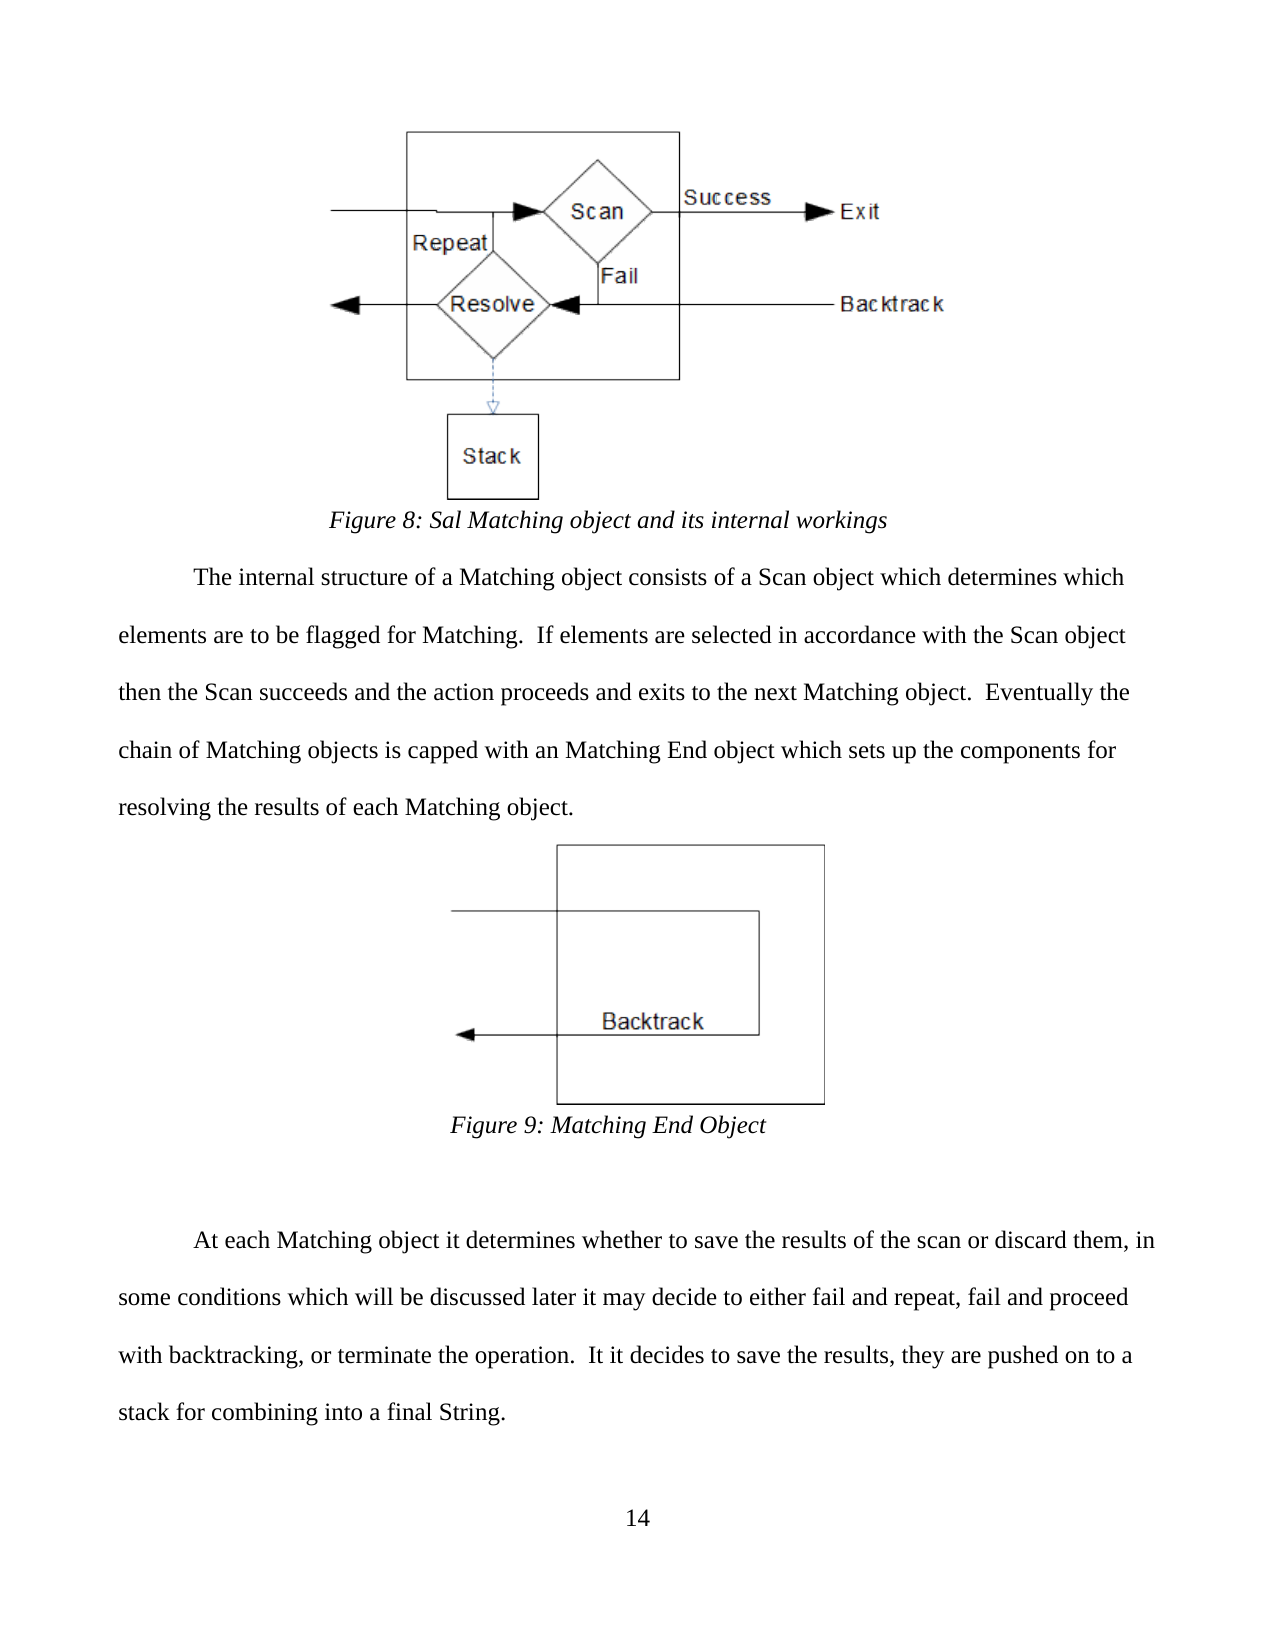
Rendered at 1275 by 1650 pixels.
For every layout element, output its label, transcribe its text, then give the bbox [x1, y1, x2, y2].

picture [450, 843, 825, 1105]
text At each Matching object it determines whether to save the results of the scan or discard them, in some conditions which will be discussed later it may decide to either fail and repeat, fail and proceed with backtracking, or terminate the operation. It it decides to save the results, they are pushed on to a stack for combining into a final String. [118, 1225, 1157, 1426]
text The internal structure of a Matching object consists of a Scan object which determines which elements are to be flagged for Matching. If elements are selected in accordance with the Scan object then the Scan succeeds and the action proceeds and exits to the next Matching object. Eventually the chain of Matching objects is capped with an Matching End object which sets up the components for resolving the results of each Matching object. [118, 118, 1157, 821]
text Figure 9: Matching End Object [450, 1105, 825, 1138]
text Figure 8: Sal Matching object and its internal workings [329, 500, 946, 533]
picture [328, 130, 947, 500]
